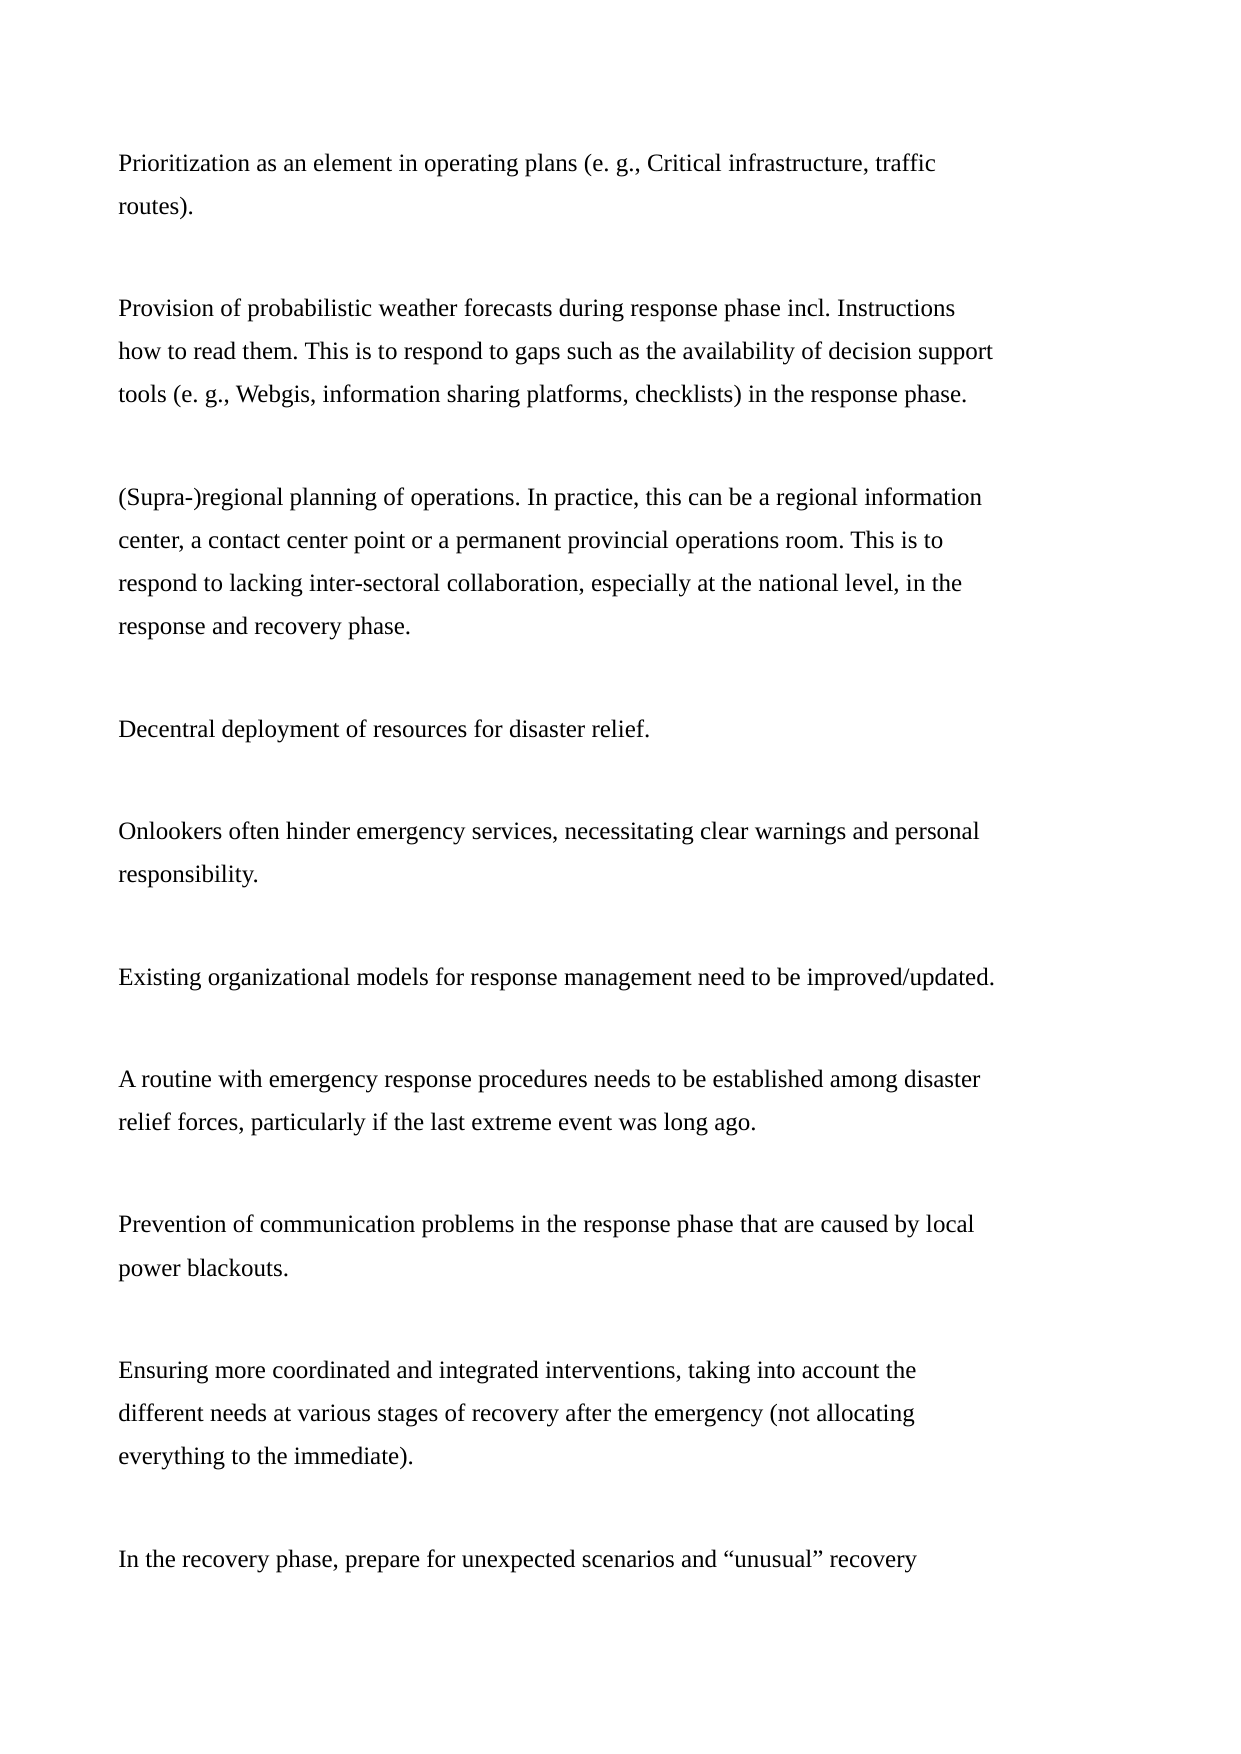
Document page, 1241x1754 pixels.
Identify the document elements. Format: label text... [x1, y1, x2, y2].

table_cell Decentral deployment of resources for disaster relief. [115, 684, 1004, 786]
table_cell Onlookers often hinder emergency services, necessitating clear warnings and personal responsibility. [115, 786, 1004, 932]
table_cell Prevention of communication problems in the response phase that are caused by local power blackouts. [115, 1180, 1004, 1325]
table_cell In the recovery phase, prepare for unexpected scenarios and “unusual” recovery [115, 1514, 1004, 1572]
table_cell A routine with emergency response procedures needs to be established among disaster relief forces, particularly if the last extreme event was long ago. [115, 1034, 1004, 1180]
table_cell Provision of probabilistic weather forecasts during response phase incl. Instructions how to read them. This is to respond to gaps such as the availability of decision support tools (e. g., Webgis, information sharing platforms, checklists) in the response phase. [115, 264, 1004, 452]
table_cell Prioritization as an element in operating plans (e. g., Critical infrastructure, traffic routes). [115, 118, 1004, 264]
table_cell (Supra-)regional planning of operations. In practice, this can be a regional information center, a contact center point or a permanent provincial operations room. This is to respond to lacking inter-sectoral collaboration, especially at the national level, in the response and recovery phase. [115, 452, 1004, 684]
table_cell Existing organizational models for response management need to be improved/updated. [115, 932, 1004, 1034]
table_cell Ensuring more coordinated and integrated interventions, taking into account the different needs at various stages of recovery after the emergency (not allocating everything to the immediate). [115, 1325, 1004, 1514]
